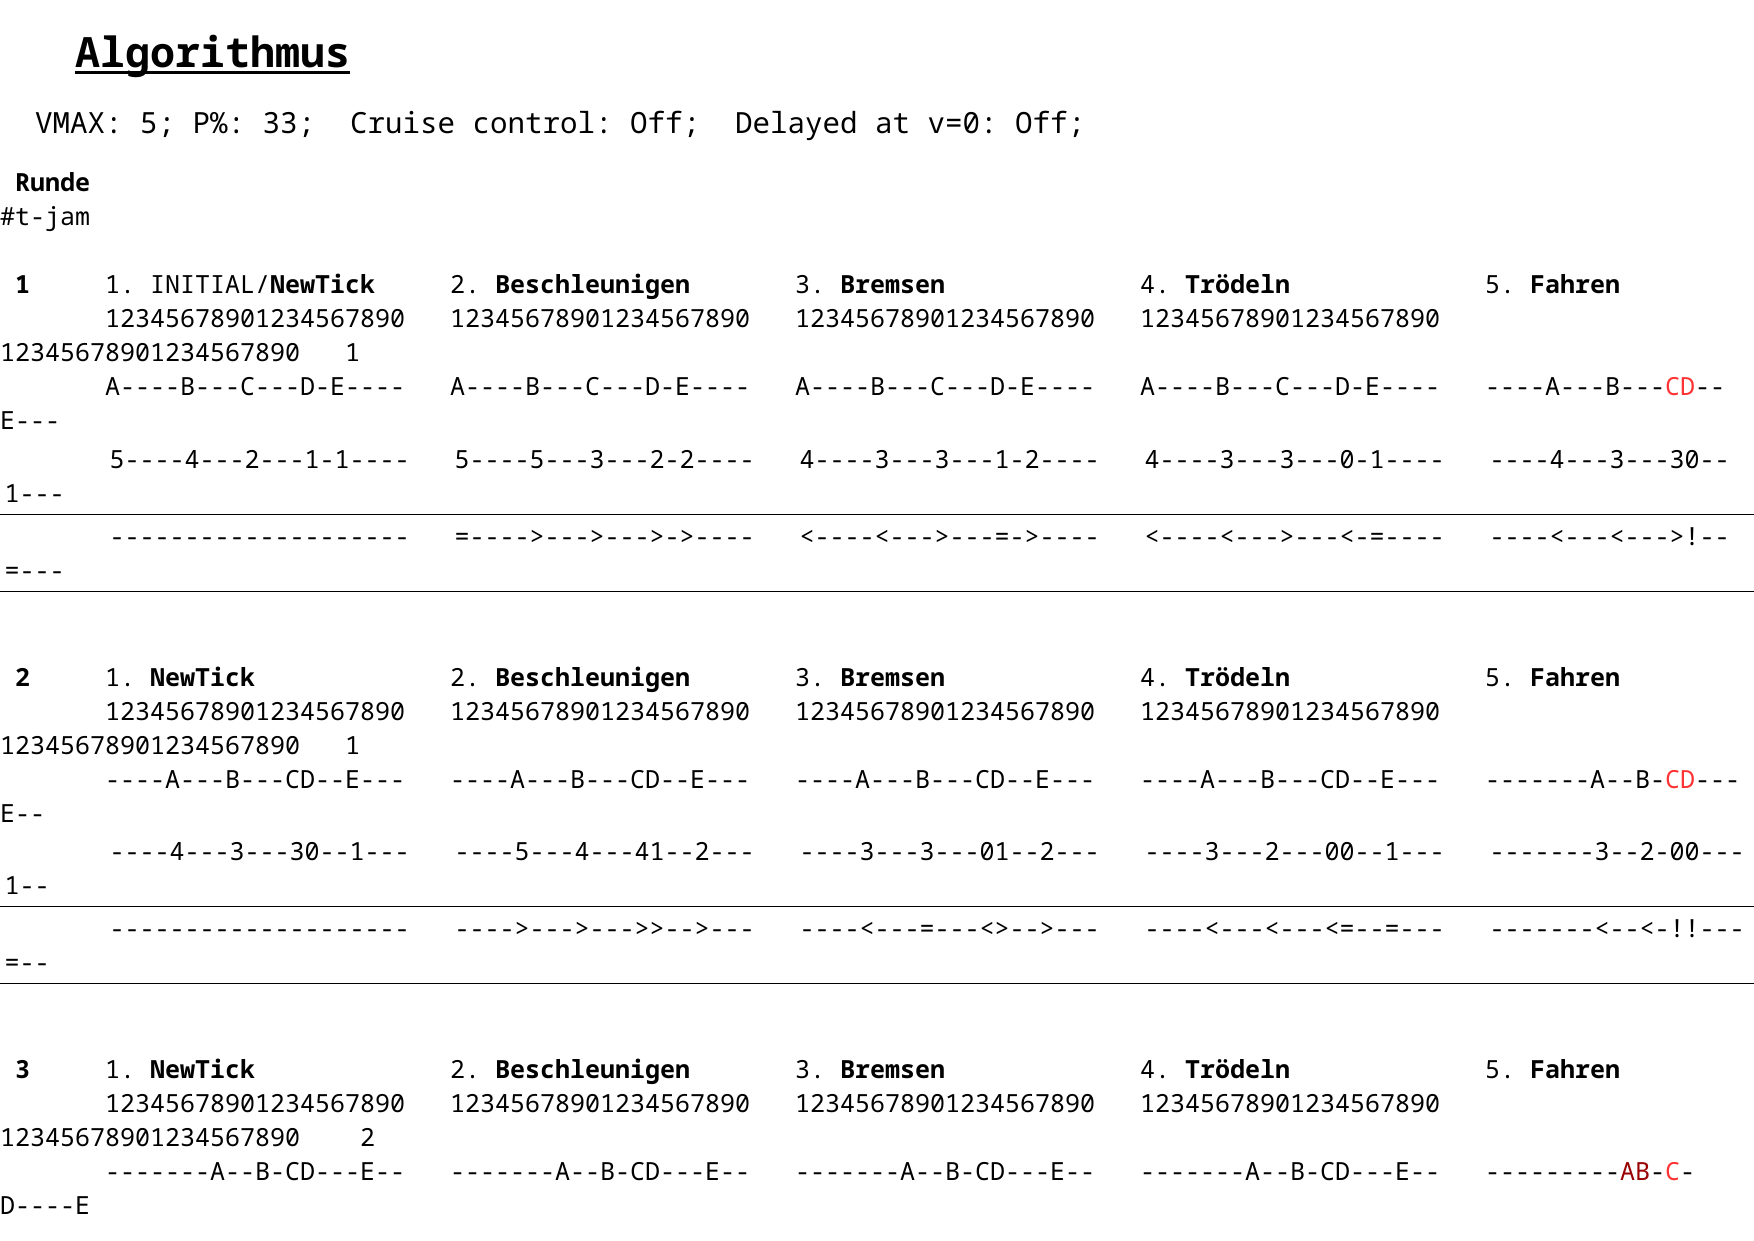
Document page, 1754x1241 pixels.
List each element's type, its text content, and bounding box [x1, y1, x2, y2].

text -------A--B-CD---E-- -------A--B-CD---E-- -------A--B-CD---E-- -------A--B-CD---E-- ---------AB-C-D----E [0, 1154, 1754, 1222]
text Runde #t-jam [0, 164, 1754, 233]
text A----B---C---D-E---- A----B---C---D-E---- A----B---C---D-E---- A----B---C---D-E---- ----A---B---CD--E--- [0, 369, 1754, 437]
text 12345678901234567890 12345678901234567890 12345678901234567890 12345678901234567890 12345678901234567890 1 [0, 301, 1754, 369]
text 1 1. INITIAL/NewTick 2. Beschleunigen 3. Bremsen 4. Trödeln 5. Fahren [0, 267, 1754, 301]
text 12345678901234567890 12345678901234567890 12345678901234567890 12345678901234567890 12345678901234567890 1 [0, 693, 1754, 761]
text ----A---B---CD--E--- ----A---B---CD--E--- ----A---B---CD--E--- ----A---B---CD--E--- -------A--B-CD---E-- [0, 761, 1754, 829]
text ----4---3---30--1--- ----5---4---41--2--- ----3---3---01--2--- ----3---2---00--1--- -------3--2-00---1-- [0, 829, 1754, 906]
text Algorithmus [0, 23, 1754, 79]
text 12345678901234567890 12345678901234567890 12345678901234567890 12345678901234567890 12345678901234567890 2 [0, 1086, 1754, 1154]
text -------------------- ---->--->--->>-->--- ----<---=---<>-->--- ----<---<---<=--=--- -------<--<-!!---=-- [0, 907, 1754, 983]
text 5----4---2---1-1---- 5----5---3---2-2---- 4----3---3---1-2---- 4----3---3---0-1---- ----4---3---30--1--- [0, 437, 1754, 514]
text 3 1. NewTick 2. Beschleunigen 3. Bremsen 4. Trödeln 5. Fahren [0, 1052, 1754, 1086]
text -------------------- =---->--->--->->---- <----<--->---=->---- <----<--->---<-=---- ----<---<--->!--=--- [0, 515, 1754, 591]
text 2 1. NewTick 2. Beschleunigen 3. Bremsen 4. Trödeln 5. Fahren [0, 659, 1754, 693]
text VMAX: 5; P%: 33; Cruise control: Off; Delayed at v=0: Off; [0, 102, 1754, 142]
